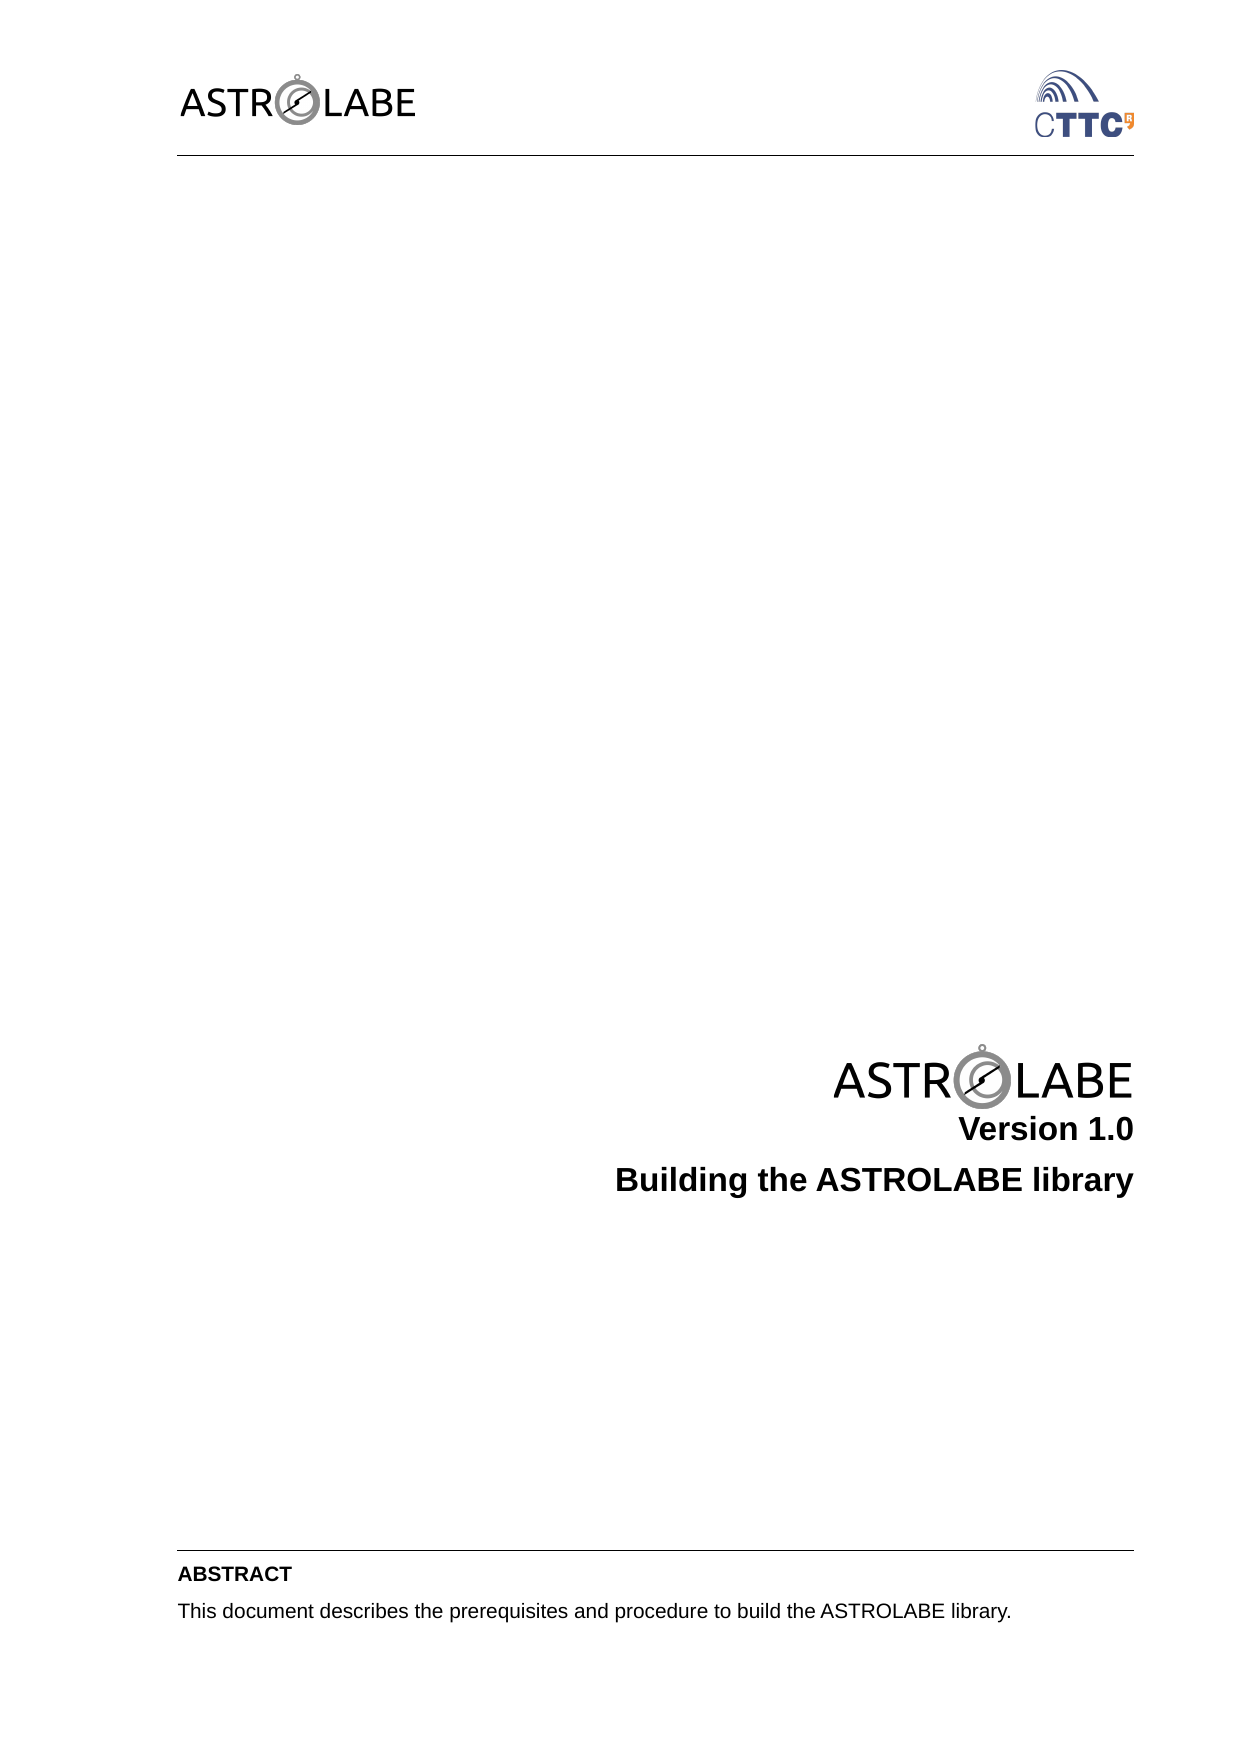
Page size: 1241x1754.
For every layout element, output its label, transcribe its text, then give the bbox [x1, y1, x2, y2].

text Version 1.0 [177, 1052, 1134, 1147]
text Building the ASTROLABE library [177, 1160, 1134, 1198]
picture [833, 1044, 1132, 1109]
text ABSTRACT [177, 1562, 1134, 1586]
text This document describes the prerequisites and procedure to build the ASTROLABE library. [177, 1599, 1134, 1623]
picture [180, 74, 415, 125]
picture [1035, 70, 1134, 137]
